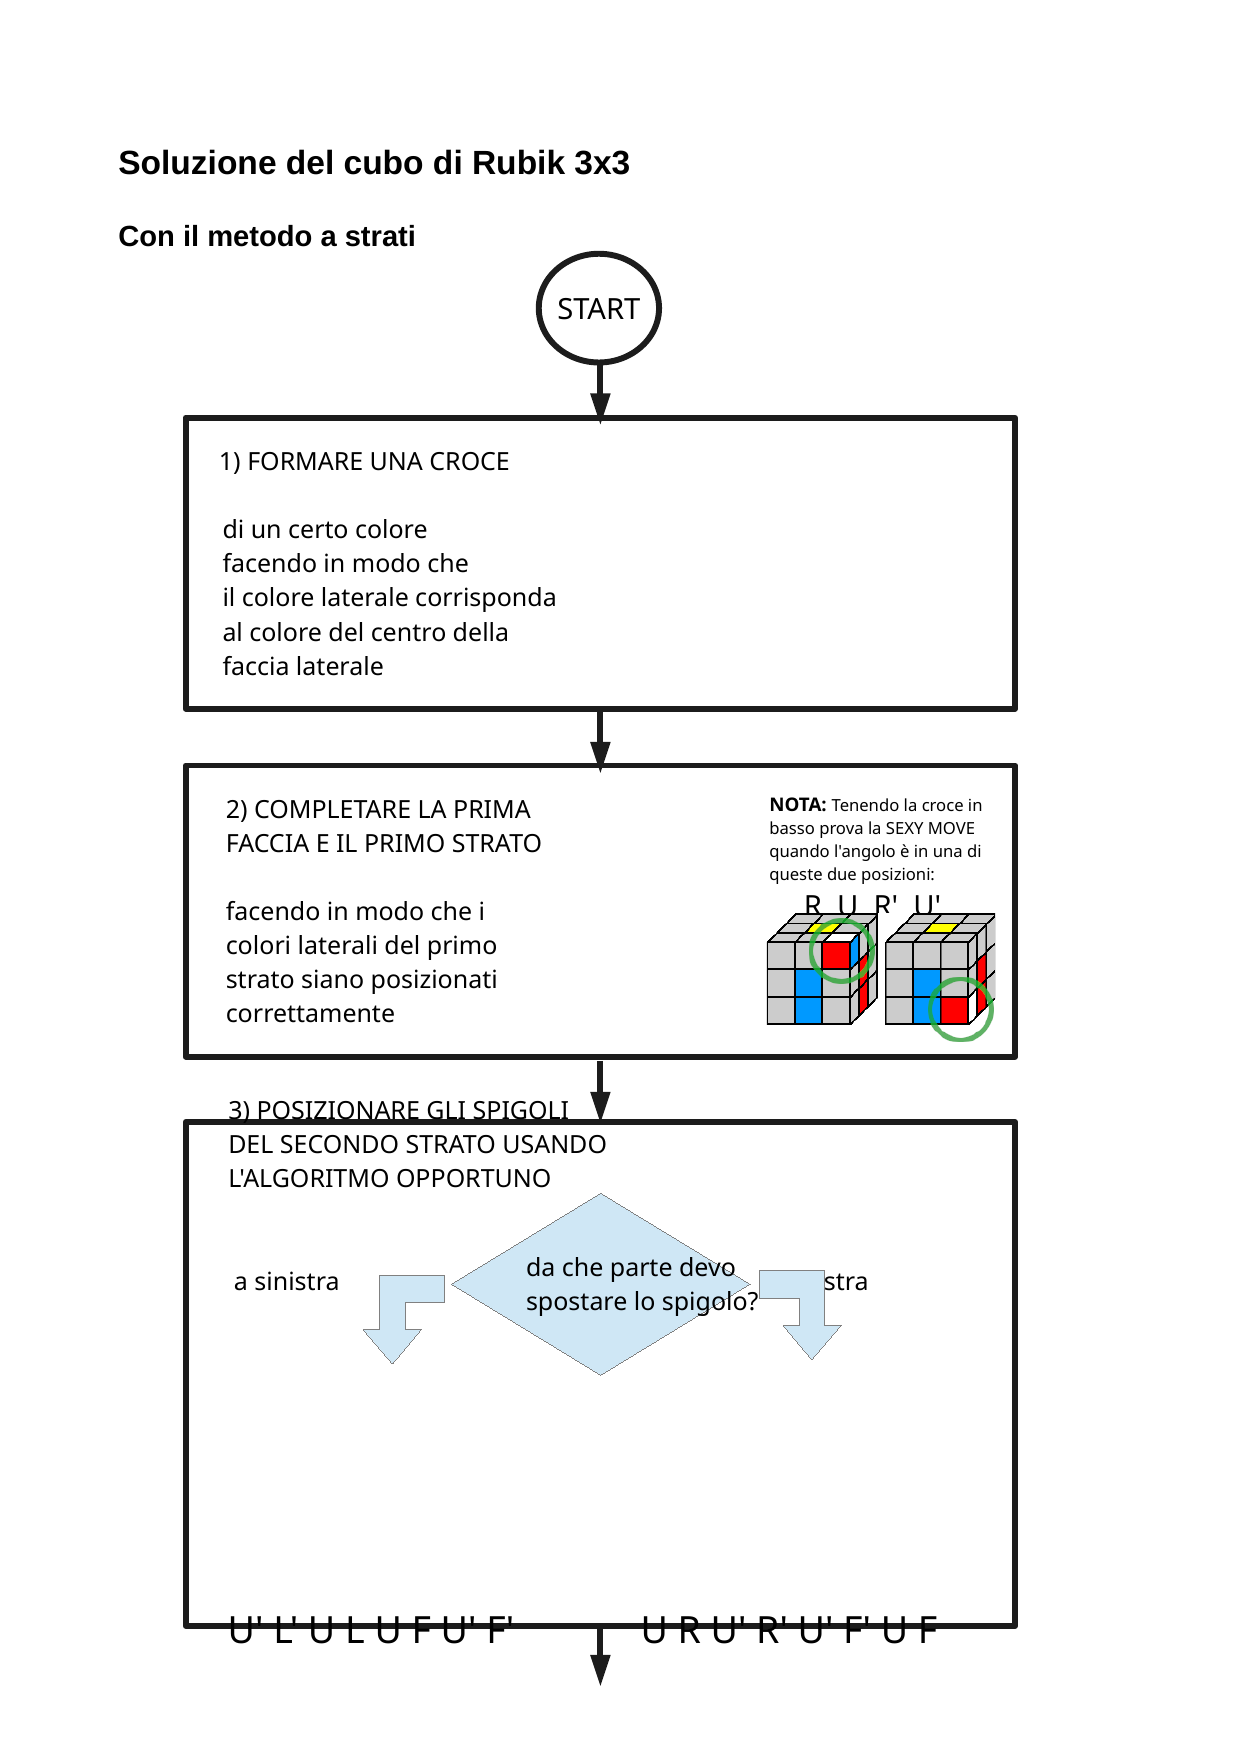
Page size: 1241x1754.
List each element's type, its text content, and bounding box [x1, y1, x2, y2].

subtitle Soluzione del cubo di Rubik 3x3 [118, 143, 1122, 182]
subtitle Con il metodo a strati [118, 219, 1122, 253]
picture [766, 913, 996, 1042]
